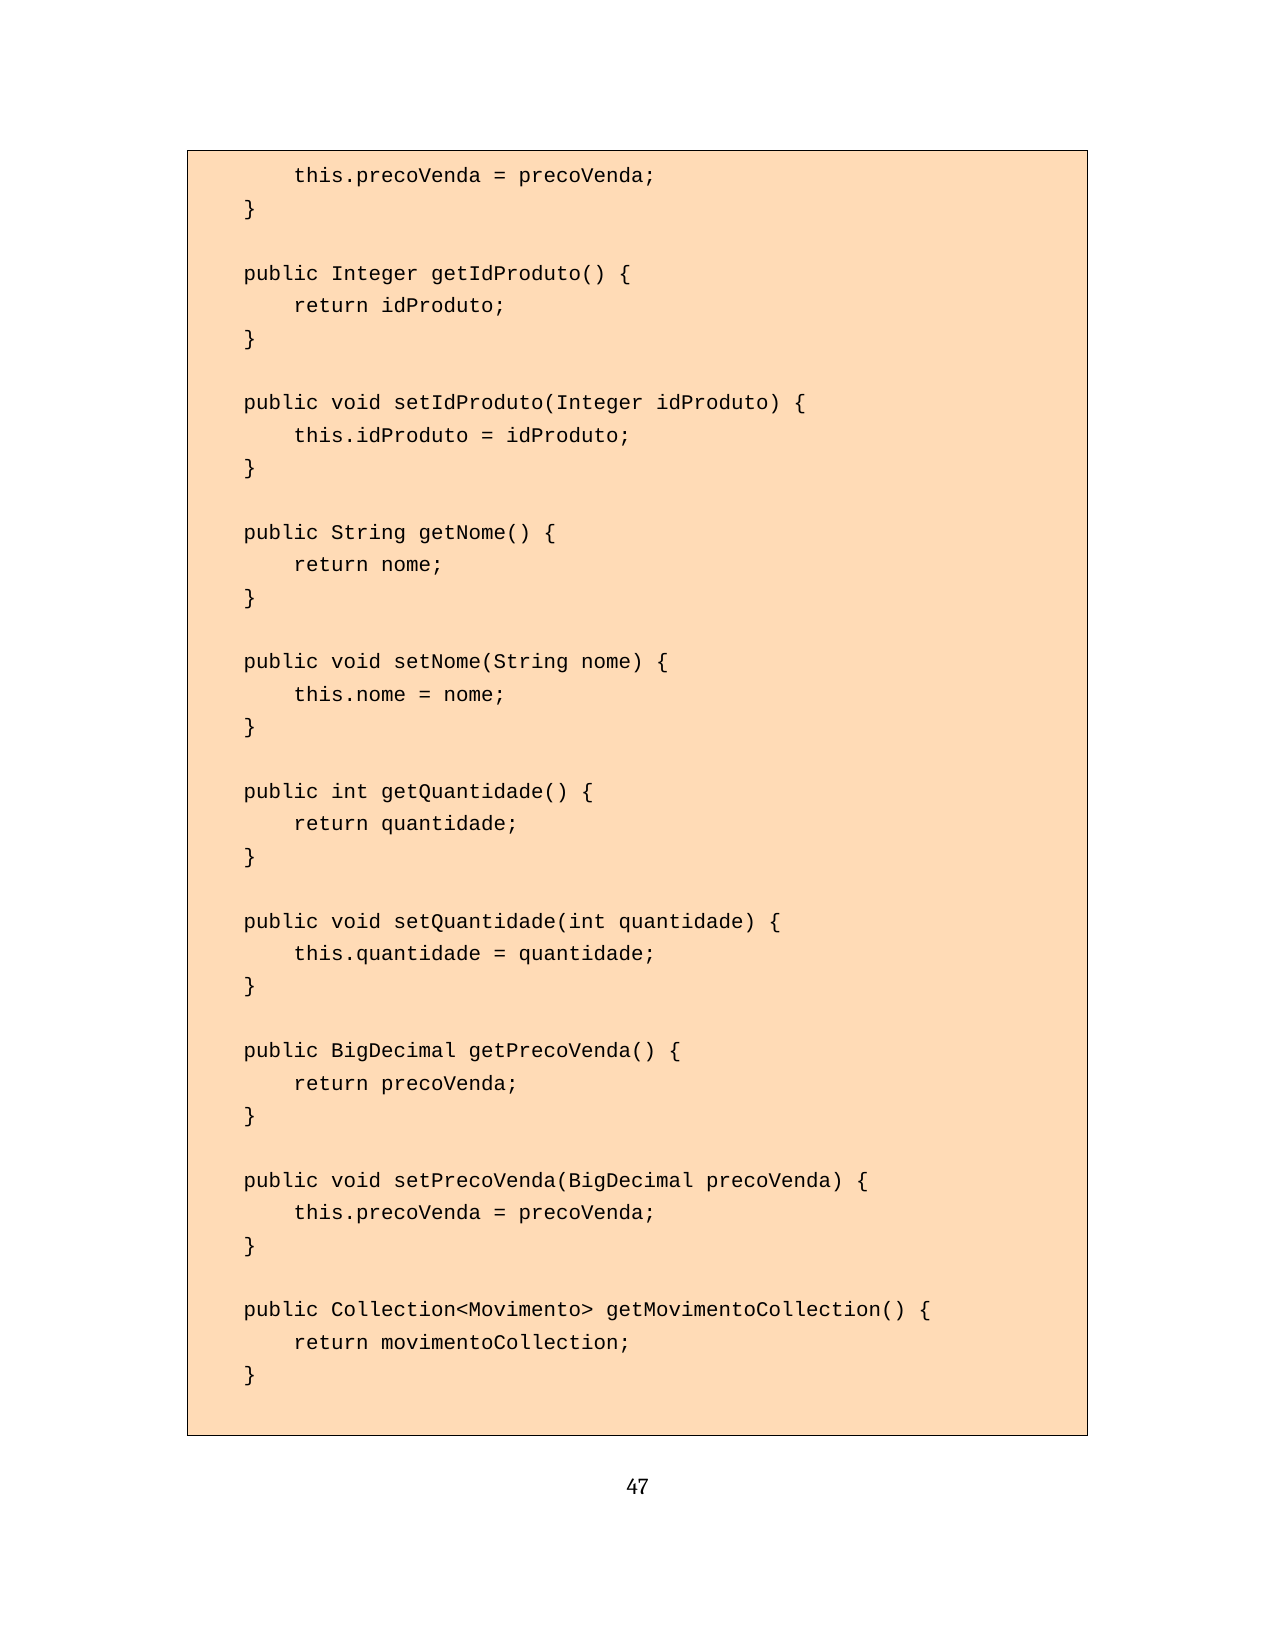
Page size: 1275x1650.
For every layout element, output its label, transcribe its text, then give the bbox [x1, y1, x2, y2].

table_header this.precoVenda = precoVenda; } public Integer getIdProduto() { return idProduto; } public void setIdProduto(Integer idProduto) { this.idProduto = idProduto; } public String getNome() { return nome; } public void setNome(String nome) { this.nome = nome; } public int getQuantidade() { return quantidade; } public void setQuantidade(int quantidade) { this.quantidade = quantidade; } public BigDecimal getPrecoVenda() { return precoVenda; } public void setPrecoVenda(BigDecimal precoVenda) { this.precoVenda = precoVenda; } public Collection<Movimento> getMovimentoCollection() { return movimentoCollection; } [188, 151, 1087, 1435]
